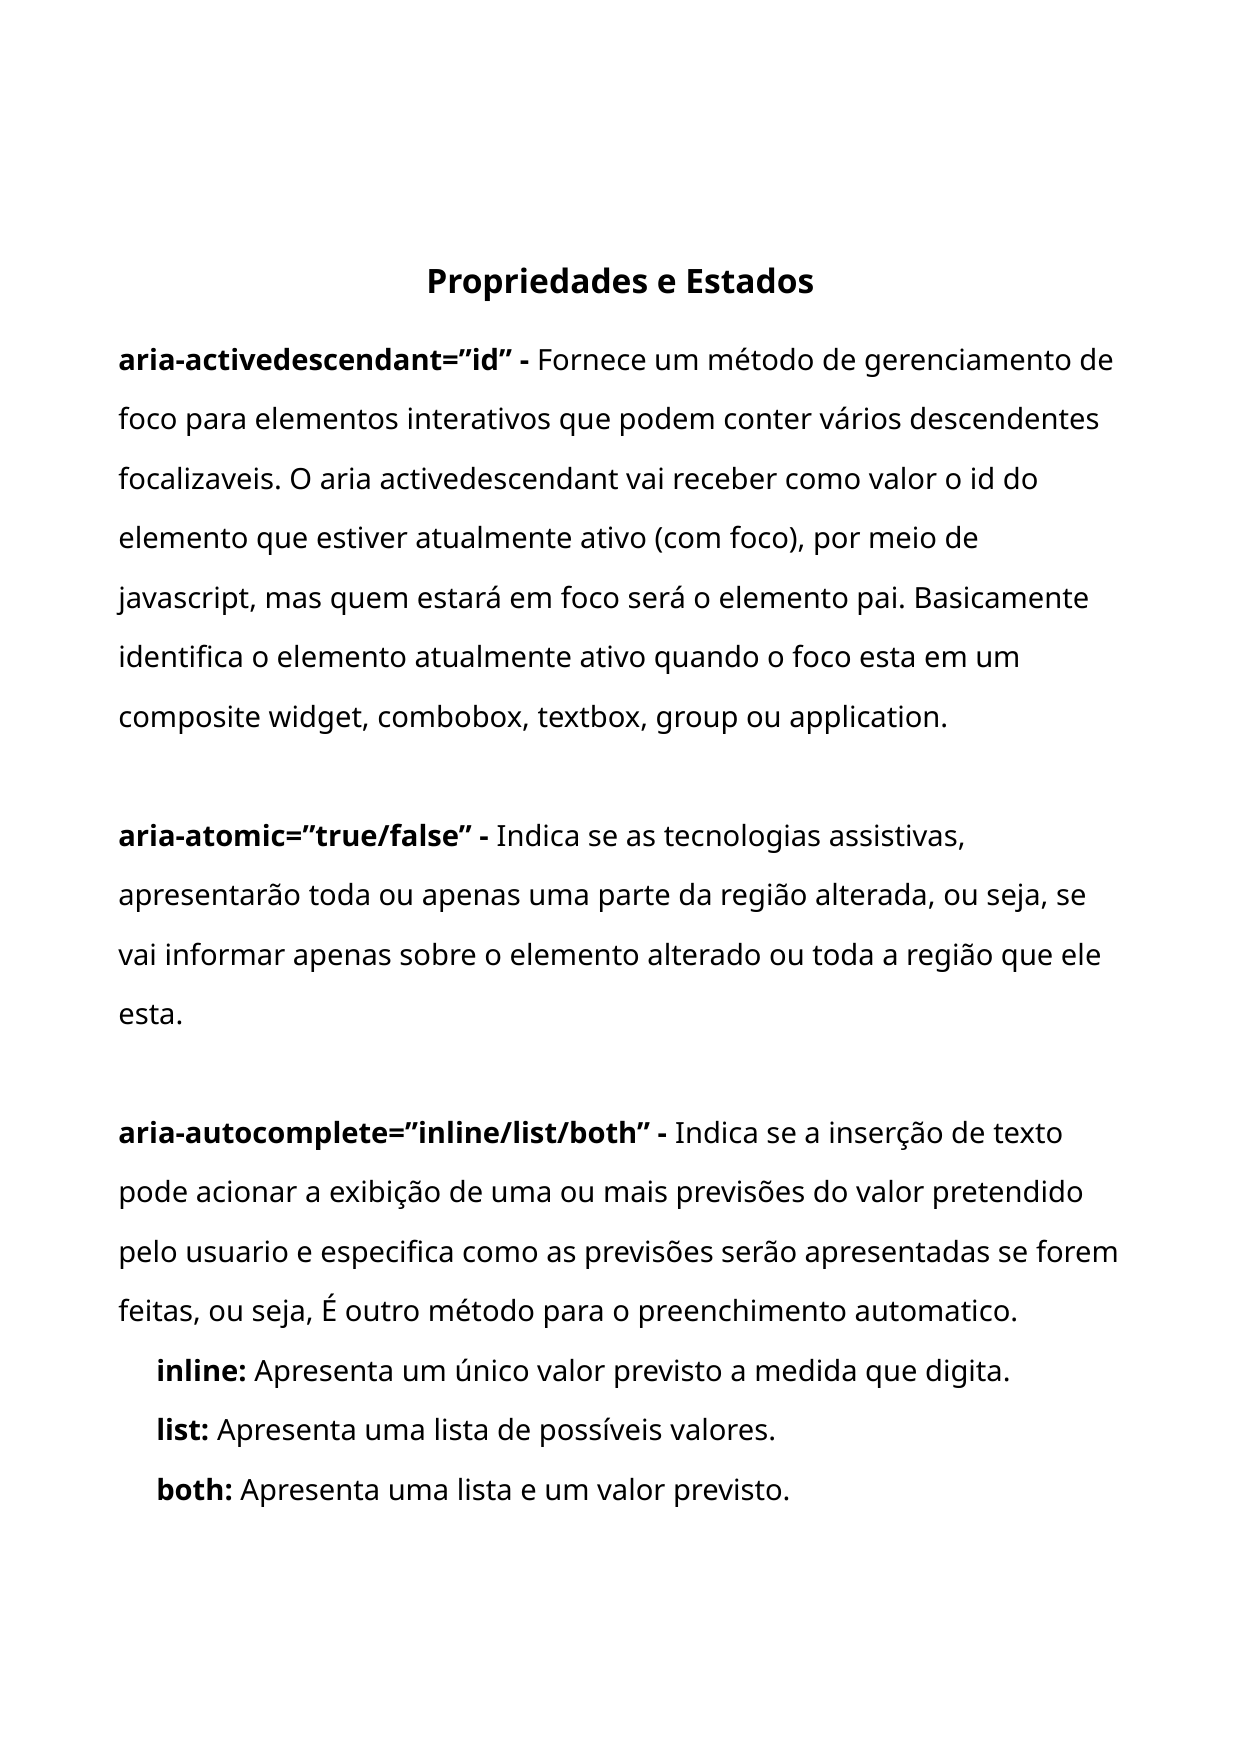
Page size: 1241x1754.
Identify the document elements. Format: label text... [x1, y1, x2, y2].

text aria-autocomplete=”inline/list/both” - Indica se a inserção de texto pode acionar a exibição de uma ou mais previsões do valor pretendido pelo usuario e especifica como as previsões serão apresentadas se forem feitas, ou seja, É outro método para o preenchimento automatico. [118, 1112, 1122, 1330]
text aria-atomic=”true/false” - Indica se as tecnologias assistivas, apresentarão toda ou apenas uma parte da região alterada, ou seja, se vai informar apenas sobre o elemento alterado ou toda a região que ele esta. [118, 815, 1122, 1033]
subtitle Propriedades e Estados [118, 258, 1122, 304]
text inline: Apresenta um único valor previsto a medida que digita. [118, 1350, 1122, 1390]
text aria-activedescendant=”id” - Fornece um método de gerenciamento de foco para elementos interativos que podem conter vários descendentes focalizaveis. O aria activedescendant vai receber como valor o id do elemento que estiver atualmente ativo (com foco), por meio de javascript, mas quem estará em foco será o elemento pai. Basicamente identifica o elemento atualmente ativo quando o foco esta em um composite widget, combobox, textbox, group ou application. [118, 339, 1122, 736]
text list: Apresenta uma lista de possíveis valores. [118, 1409, 1122, 1449]
text both: Apresenta uma lista e um valor previsto. [118, 1469, 1122, 1509]
